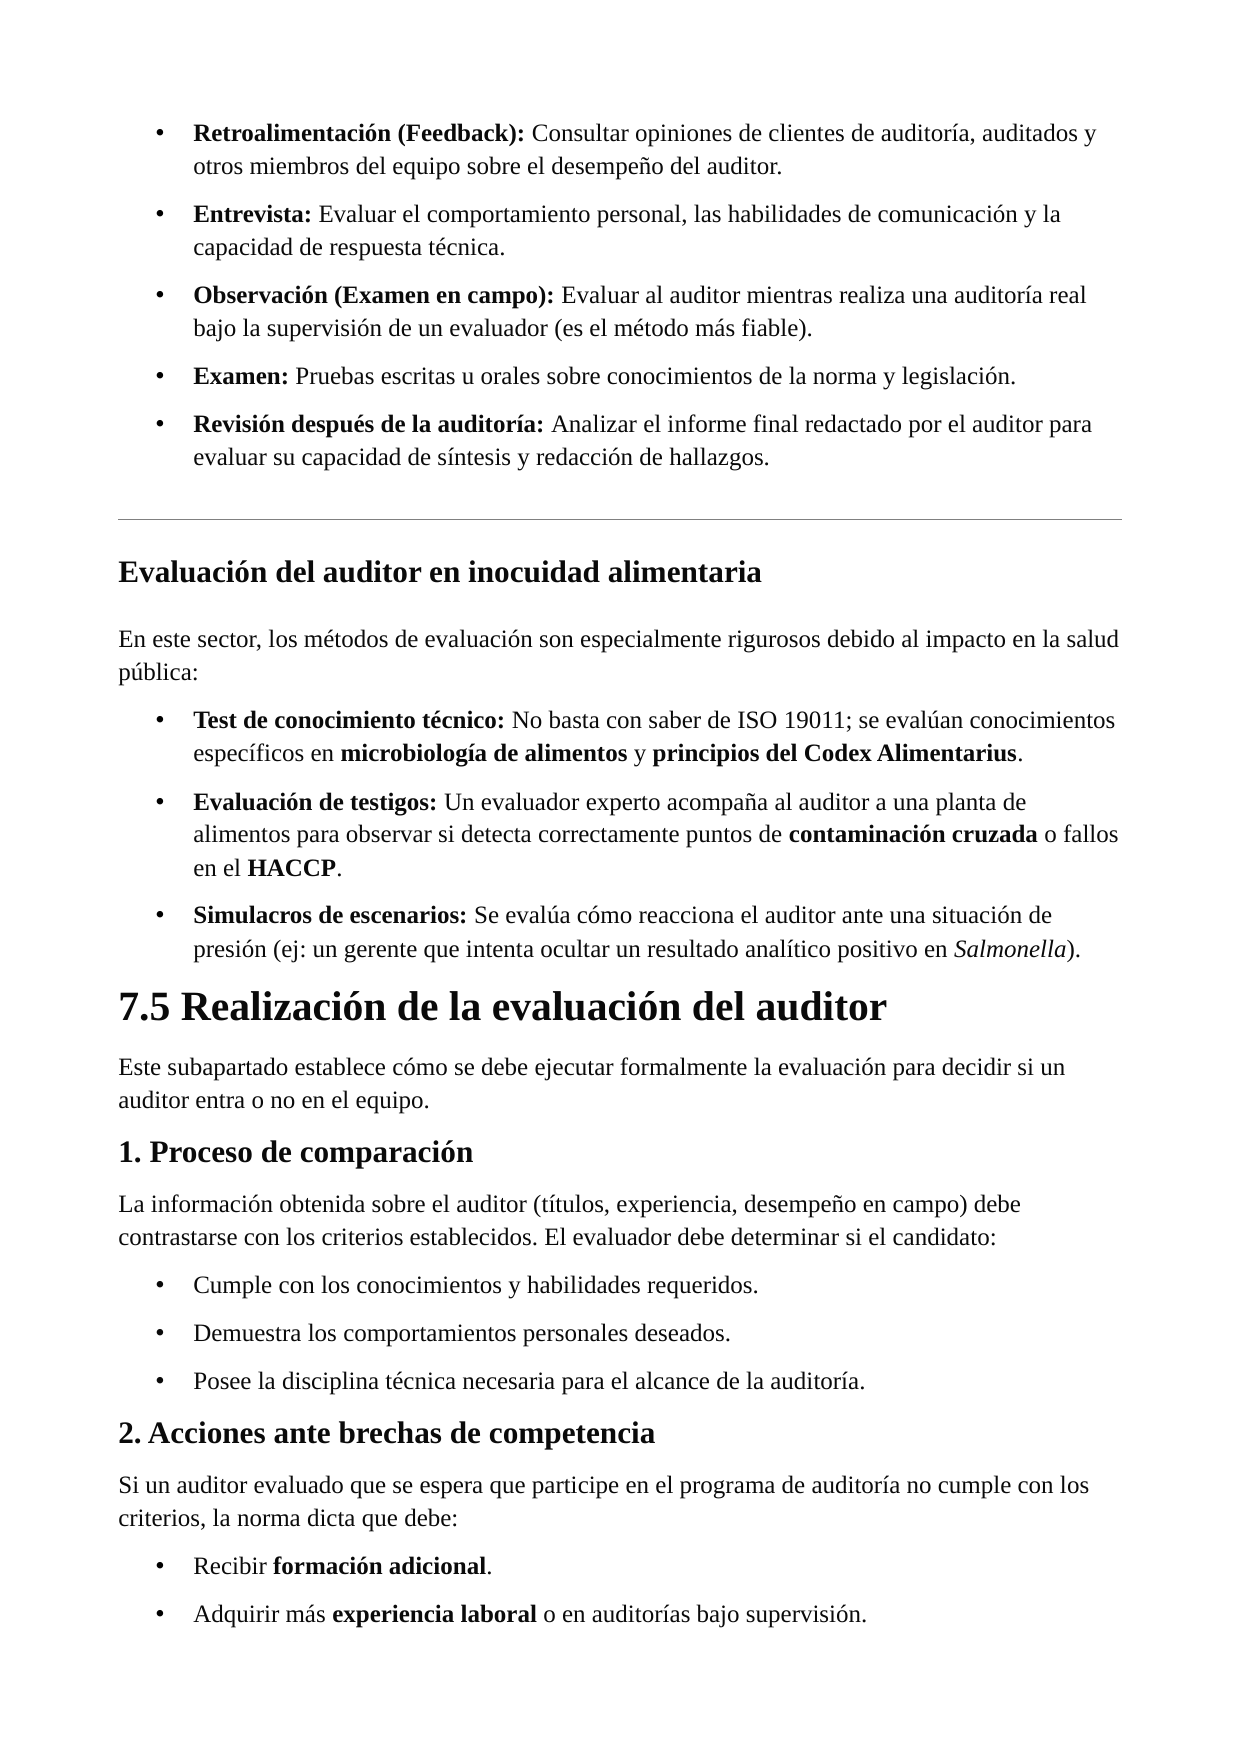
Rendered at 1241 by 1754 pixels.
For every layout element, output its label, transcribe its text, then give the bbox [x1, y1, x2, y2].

list Simulacros de escenarios: Se evalúa cómo reacciona el auditor ante una situación de presión (ej: un gerente que intenta ocultar un resultado analítico positivo en Salmonella). [156, 901, 1122, 962]
list Examen: Pruebas escritas u orales sobre conocimientos de la norma y legislación. [156, 361, 1122, 390]
list Test de conocimiento técnico: No basta con saber de ISO 19011; se evalúan conocimientos específicos en microbiología de alimentos y principios del Codex Alimentarius. [156, 706, 1122, 767]
text Evaluación del auditor en inocuidad alimentaria [118, 553, 1122, 589]
list Observación (Examen en campo): Evaluar al auditor mientras realiza una auditoría real bajo la supervisión de un evaluador (es el método más fiable). [156, 280, 1122, 342]
text La información obtenida sobre el auditor (títulos, experiencia, desempeño en campo) debe contrastarse con los criterios establecidos. El evaluador debe determinar si el candidato: [118, 1189, 1122, 1251]
list Cumple con los conocimientos y habilidades requeridos. [156, 1270, 1122, 1299]
list Adquirir más experiencia laboral o en auditorías bajo supervisión. [156, 1599, 1122, 1628]
text Si un auditor evaluado que se espera que participe en el programa de auditoría no cumple con los criterios, la norma dicta que debe: [118, 1470, 1122, 1532]
list Posee la disciplina técnica necesaria para el alcance de la auditoría. [156, 1366, 1122, 1395]
list Evaluación de testigos: Un evaluador experto acompaña al auditor a una planta de alimentos para observar si detecta correctamente puntos de contaminación cruzada o fallos en el HACCP. [156, 787, 1122, 881]
list Revisión después de la auditoría: Analizar el informe final redactado por el auditor para evaluar su capacidad de síntesis y redacción de hallazgos. [156, 409, 1122, 471]
text 1. Proceso de comparación [118, 1133, 1122, 1169]
list Entrevista: Evaluar el comportamiento personal, las habilidades de comunicación y la capacidad de respuesta técnica. [156, 199, 1122, 261]
text En este sector, los métodos de evaluación son especialmente rigurosos debido al impacto en la salud pública: [118, 624, 1122, 686]
list Recibir formación adicional. [156, 1551, 1122, 1580]
text 2. Acciones ante brechas de competencia [118, 1414, 1122, 1450]
text Este subapartado establece cómo se debe ejecutar formalmente la evaluación para decidir si un auditor entra o no en el equipo. [118, 1052, 1122, 1113]
text 7.5 Realización de la evaluación del auditor [118, 982, 1122, 1029]
list Demuestra los comportamientos personales deseados. [156, 1318, 1122, 1347]
list Retroalimentación (Feedback): Consultar opiniones de clientes de auditoría, auditados y otros miembros del equipo sobre el desempeño del auditor. [156, 118, 1122, 180]
